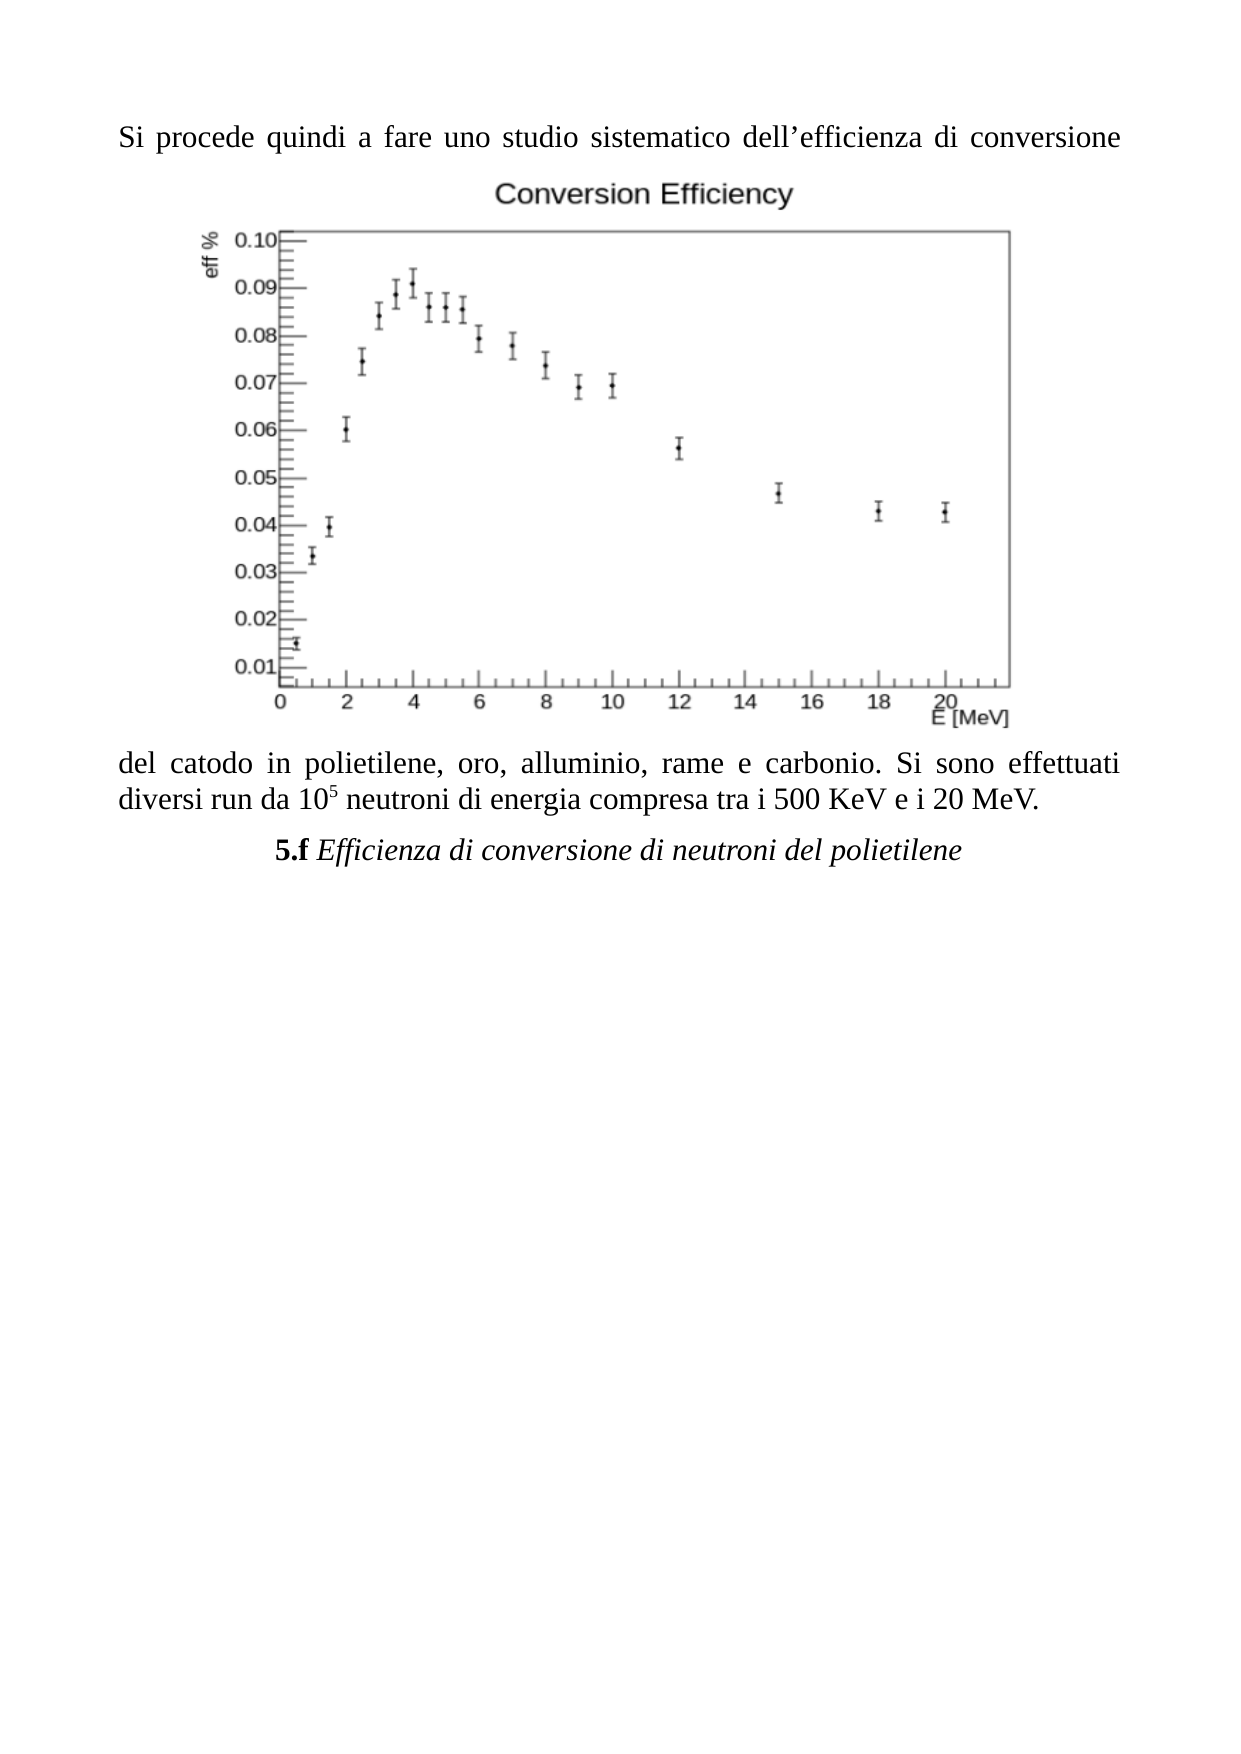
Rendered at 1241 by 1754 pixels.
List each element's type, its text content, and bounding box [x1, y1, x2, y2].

picture [185, 171, 1055, 745]
text Si procede quindi a fare uno studio sistematico dell’efficienza di conversione del catodo in polietilene, oro, alluminio, rame e carbonio. Si sono effettuati diversi run da 105 neutroni di energia compresa tra i 500 KeV e i 20 MeV. [118, 118, 1122, 816]
text 5.f Efficienza di conversione di neutroni del polietilene [118, 831, 1122, 867]
